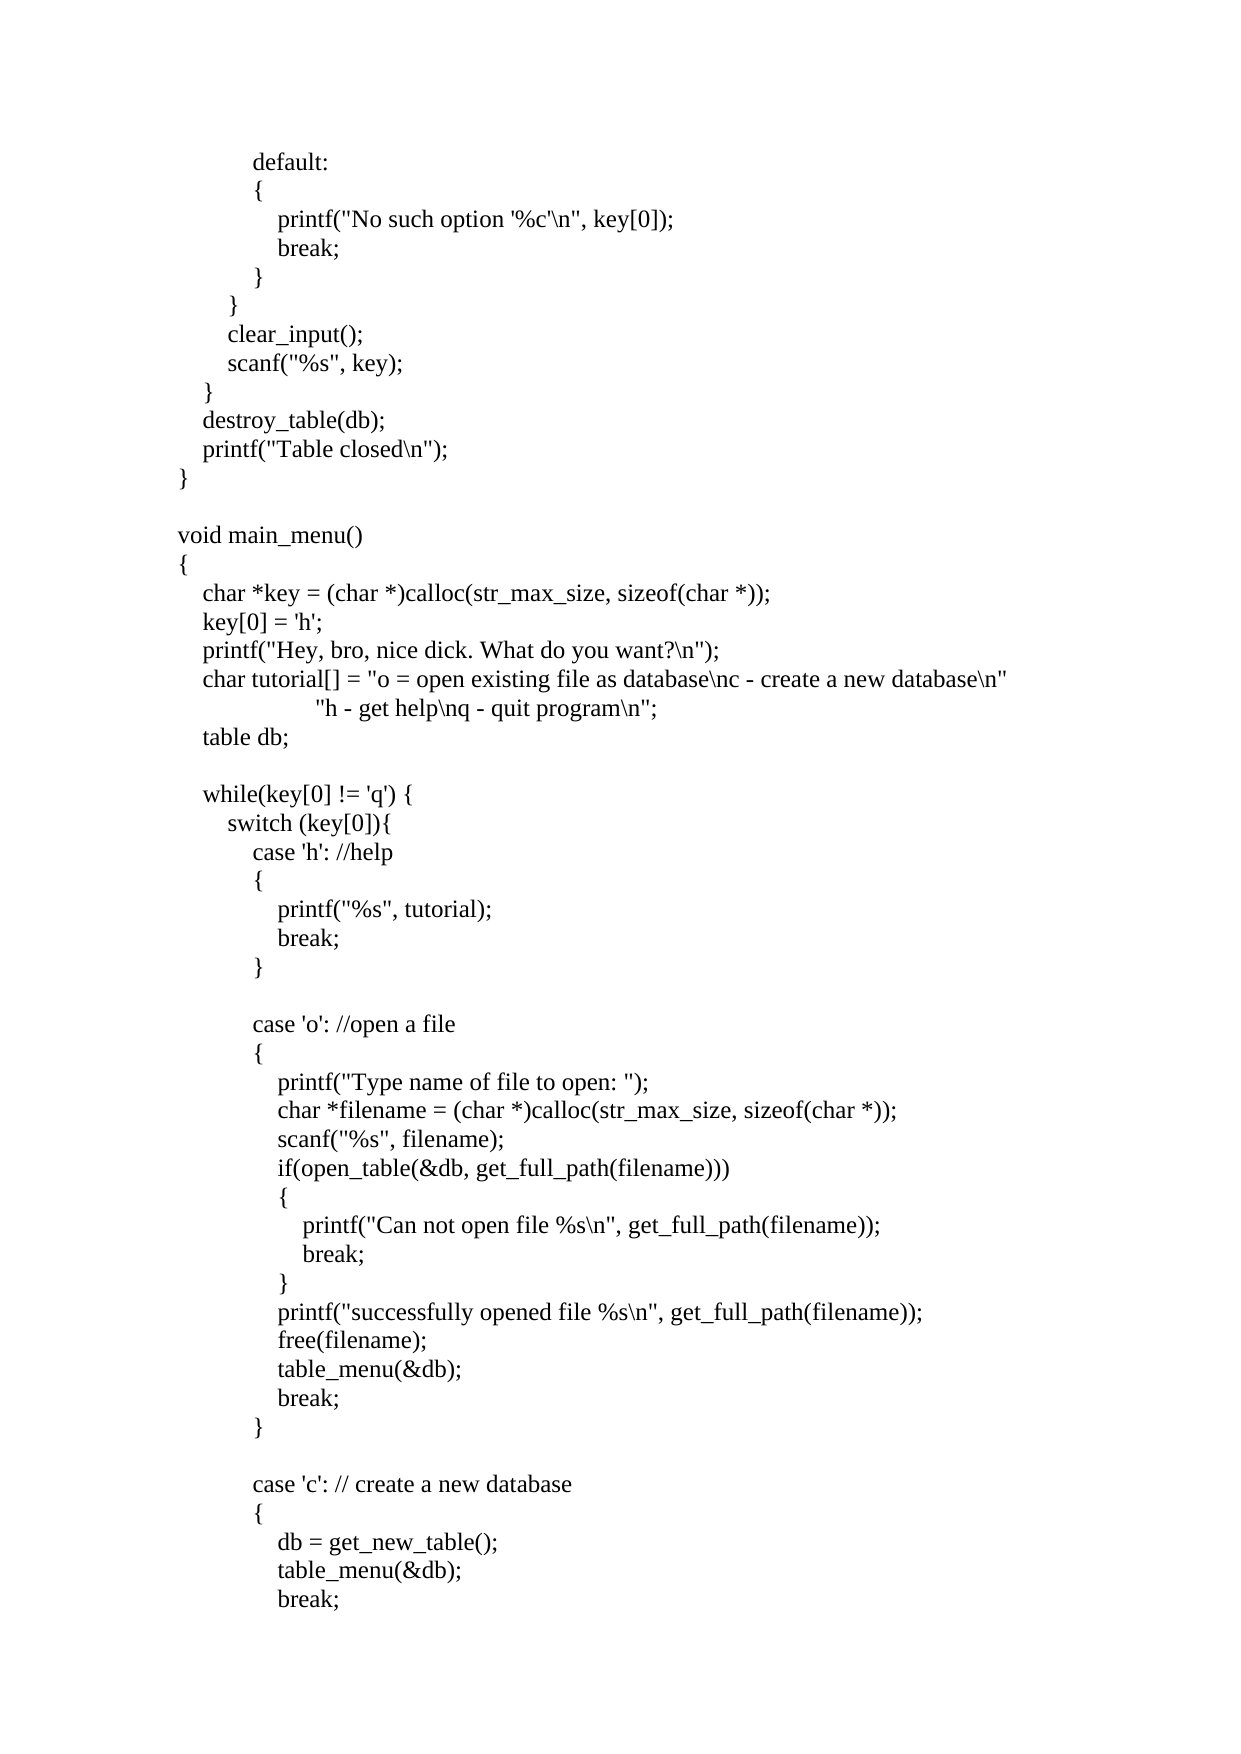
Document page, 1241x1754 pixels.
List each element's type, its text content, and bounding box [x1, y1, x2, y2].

text break; [177, 233, 1152, 262]
text case 'h': //help [177, 837, 1152, 866]
text if(open_table(&db, get_full_path(filename))) [177, 1153, 1152, 1182]
text switch (key[0]){ [177, 808, 1152, 837]
text printf("No such option '%c'\n", key[0]); [177, 204, 1152, 233]
text case 'c': // create a new database [177, 1469, 1152, 1498]
text break; [177, 923, 1152, 952]
text "h - get help\nq - quit program\n"; [177, 693, 1152, 722]
text { [177, 866, 1152, 894]
text void main_menu() [177, 521, 1152, 549]
text destroy_table(db); [177, 406, 1152, 434]
text case 'o': //open a file [177, 1009, 1152, 1038]
text scanf("%s", key); [177, 348, 1152, 377]
text } [177, 952, 1152, 981]
text { [177, 1182, 1152, 1211]
text printf("Type name of file to open: "); [177, 1067, 1152, 1096]
text clear_input(); [177, 319, 1152, 348]
text printf("Table closed\n"); [177, 434, 1152, 463]
text } [177, 463, 1152, 492]
text free(filename); [177, 1326, 1152, 1354]
text db = get_new_table(); [177, 1527, 1152, 1556]
text break; [177, 1239, 1152, 1268]
text default: [177, 147, 1152, 176]
text table db; [177, 722, 1152, 751]
text { [177, 1038, 1152, 1067]
text char *key = (char *)calloc(str_max_size, sizeof(char *)); [177, 578, 1152, 607]
text { [177, 176, 1152, 204]
text table_menu(&db); [177, 1354, 1152, 1383]
text printf("%s", tutorial); [177, 894, 1152, 923]
text while(key[0] != 'q') { [177, 779, 1152, 808]
text { [177, 549, 1152, 578]
text } [177, 1268, 1152, 1297]
text } [177, 1412, 1152, 1441]
text } [177, 377, 1152, 406]
text char tutorial[] = "o = open existing file as database\nc - create a new database\n" [177, 664, 1152, 693]
text } [177, 291, 1152, 319]
text table_menu(&db); [177, 1556, 1152, 1584]
text } [177, 262, 1152, 291]
text key[0] = 'h'; [177, 607, 1152, 636]
text break; [177, 1383, 1152, 1412]
text break; [177, 1584, 1152, 1613]
text printf("Can not open file %s\n", get_full_path(filename)); [177, 1211, 1152, 1239]
text printf("Hey, bro, nice dick. What do you want?\n"); [177, 636, 1152, 664]
text { [177, 1498, 1152, 1527]
text scanf("%s", filename); [177, 1124, 1152, 1153]
text char *filename = (char *)calloc(str_max_size, sizeof(char *)); [177, 1096, 1152, 1124]
text printf("successfully opened file %s\n", get_full_path(filename)); [177, 1297, 1152, 1326]
